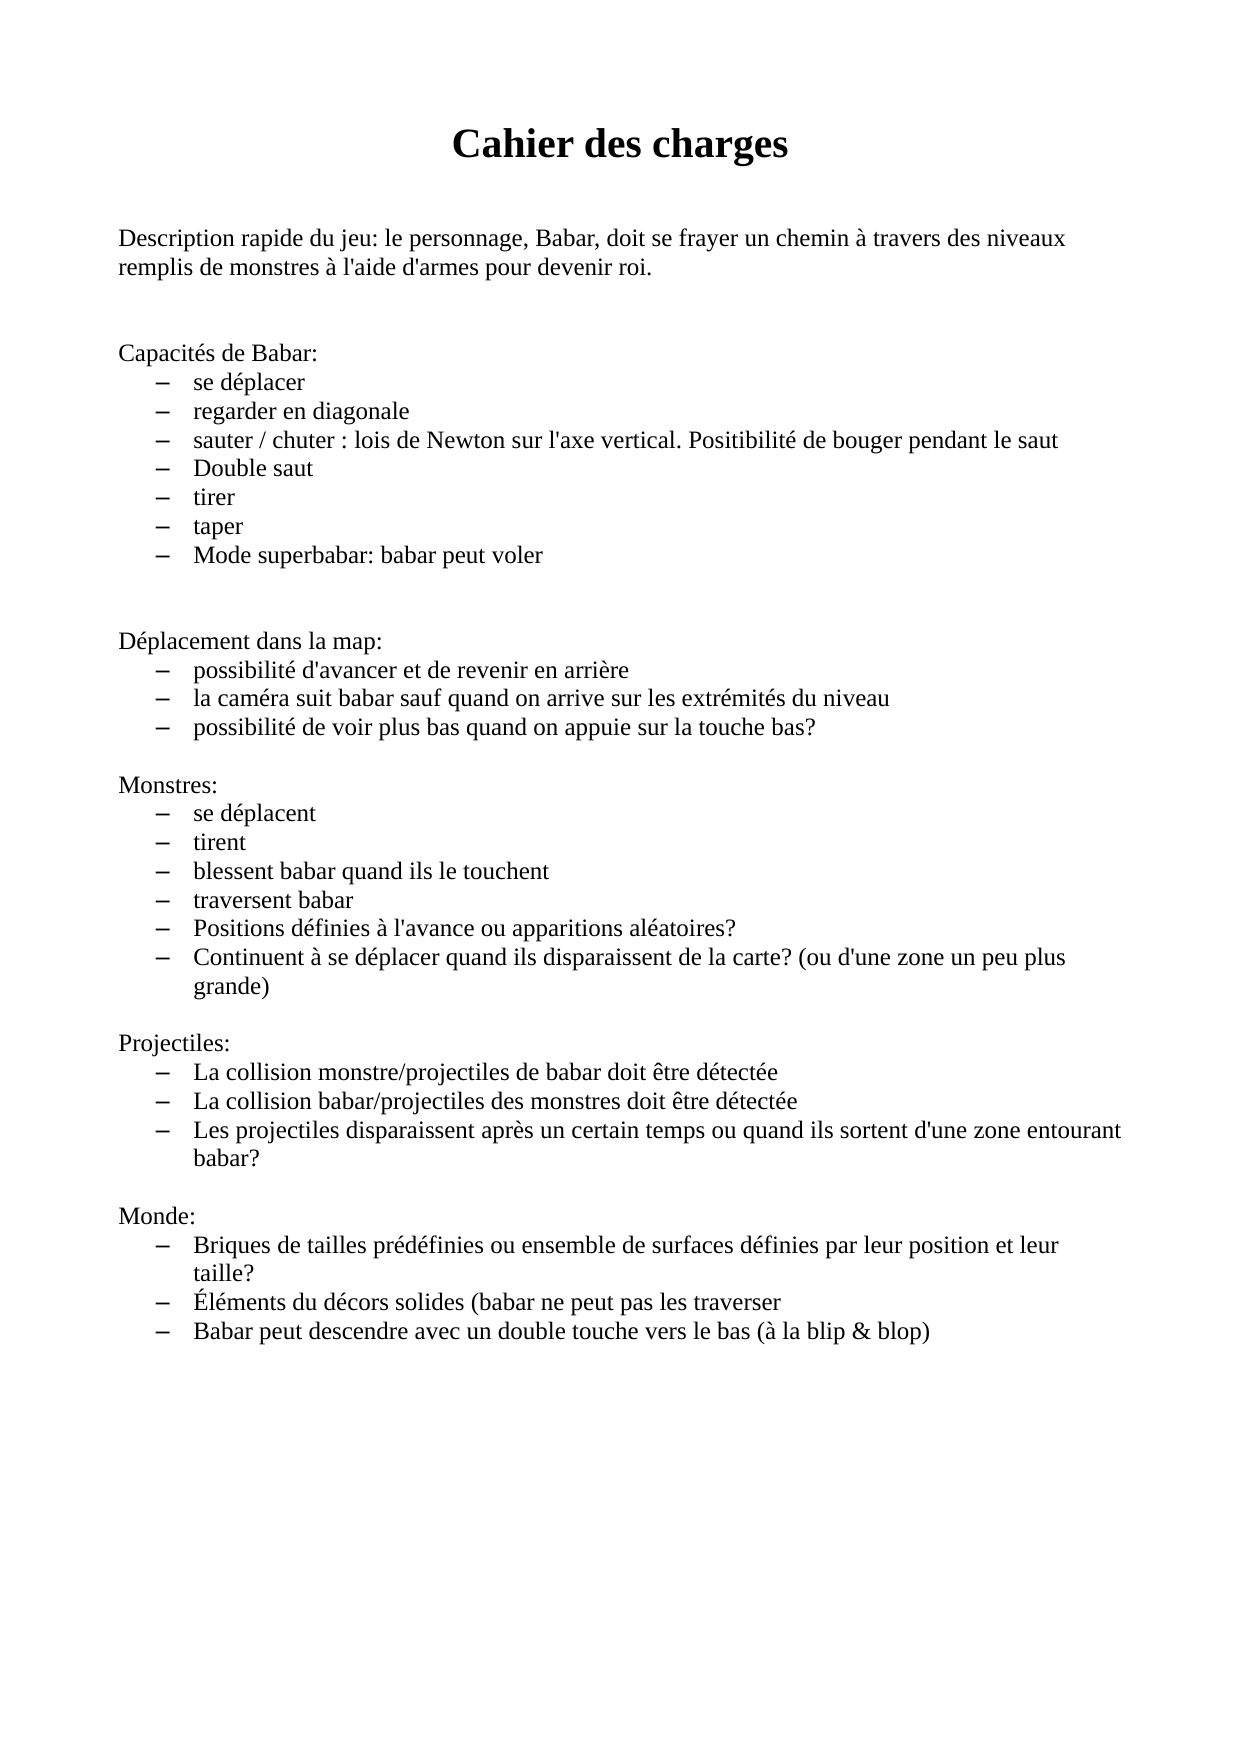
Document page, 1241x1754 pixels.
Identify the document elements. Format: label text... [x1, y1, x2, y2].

list Babar peut descendre avec un double touche vers le bas (à la blip & blop) [156, 1316, 1122, 1345]
text Capacités de Babar: [118, 338, 1122, 367]
text Déplacement dans la map: [118, 626, 1122, 655]
list Briques de tailles prédéfinies ou ensemble de surfaces définies par leur position et leur taille? [156, 1230, 1122, 1287]
list Les projectiles disparaissent après un certain temps ou quand ils sortent d'une zone entourant babar? [156, 1115, 1122, 1172]
list regarder en diagonale [156, 396, 1122, 425]
text Description rapide du jeu: le personnage, Babar, doit se frayer un chemin à travers des niveaux remplis de monstres à l'aide d'armes pour devenir roi. [118, 223, 1122, 281]
list taper [156, 511, 1122, 540]
text Projectiles: [118, 1028, 1122, 1057]
list blessent babar quand ils le touchent [156, 856, 1122, 885]
list se déplacent [156, 798, 1122, 827]
list La collision monstre/projectiles de babar doit être détectée [156, 1057, 1122, 1086]
list tirent [156, 827, 1122, 856]
list Éléments du décors solides (babar ne peut pas les traverser [156, 1287, 1122, 1316]
list Positions définies à l'avance ou apparitions aléatoires? [156, 913, 1122, 942]
list Mode superbabar: babar peut voler [156, 540, 1122, 568]
list sauter / chuter : lois de Newton sur l'axe vertical. Positibilité de bouger pendant le saut [156, 425, 1122, 453]
list possibilité de voir plus bas quand on appuie sur la touche bas? [156, 712, 1122, 741]
list Continuent à se déplacer quand ils disparaissent de la carte? (ou d'une zone un peu plus grande) [156, 942, 1122, 1000]
text Monstres: [118, 770, 1122, 798]
list tirer [156, 482, 1122, 511]
list Double saut [156, 453, 1122, 482]
list possibilité d'avancer et de revenir en arrière [156, 655, 1122, 683]
list se déplacer [156, 367, 1122, 396]
text Monde: [118, 1201, 1122, 1230]
list traversent babar [156, 885, 1122, 913]
text Cahier des charges [118, 118, 1122, 166]
list La collision babar/projectiles des monstres doit être détectée [156, 1086, 1122, 1115]
list la caméra suit babar sauf quand on arrive sur les extrémités du niveau [156, 683, 1122, 712]
